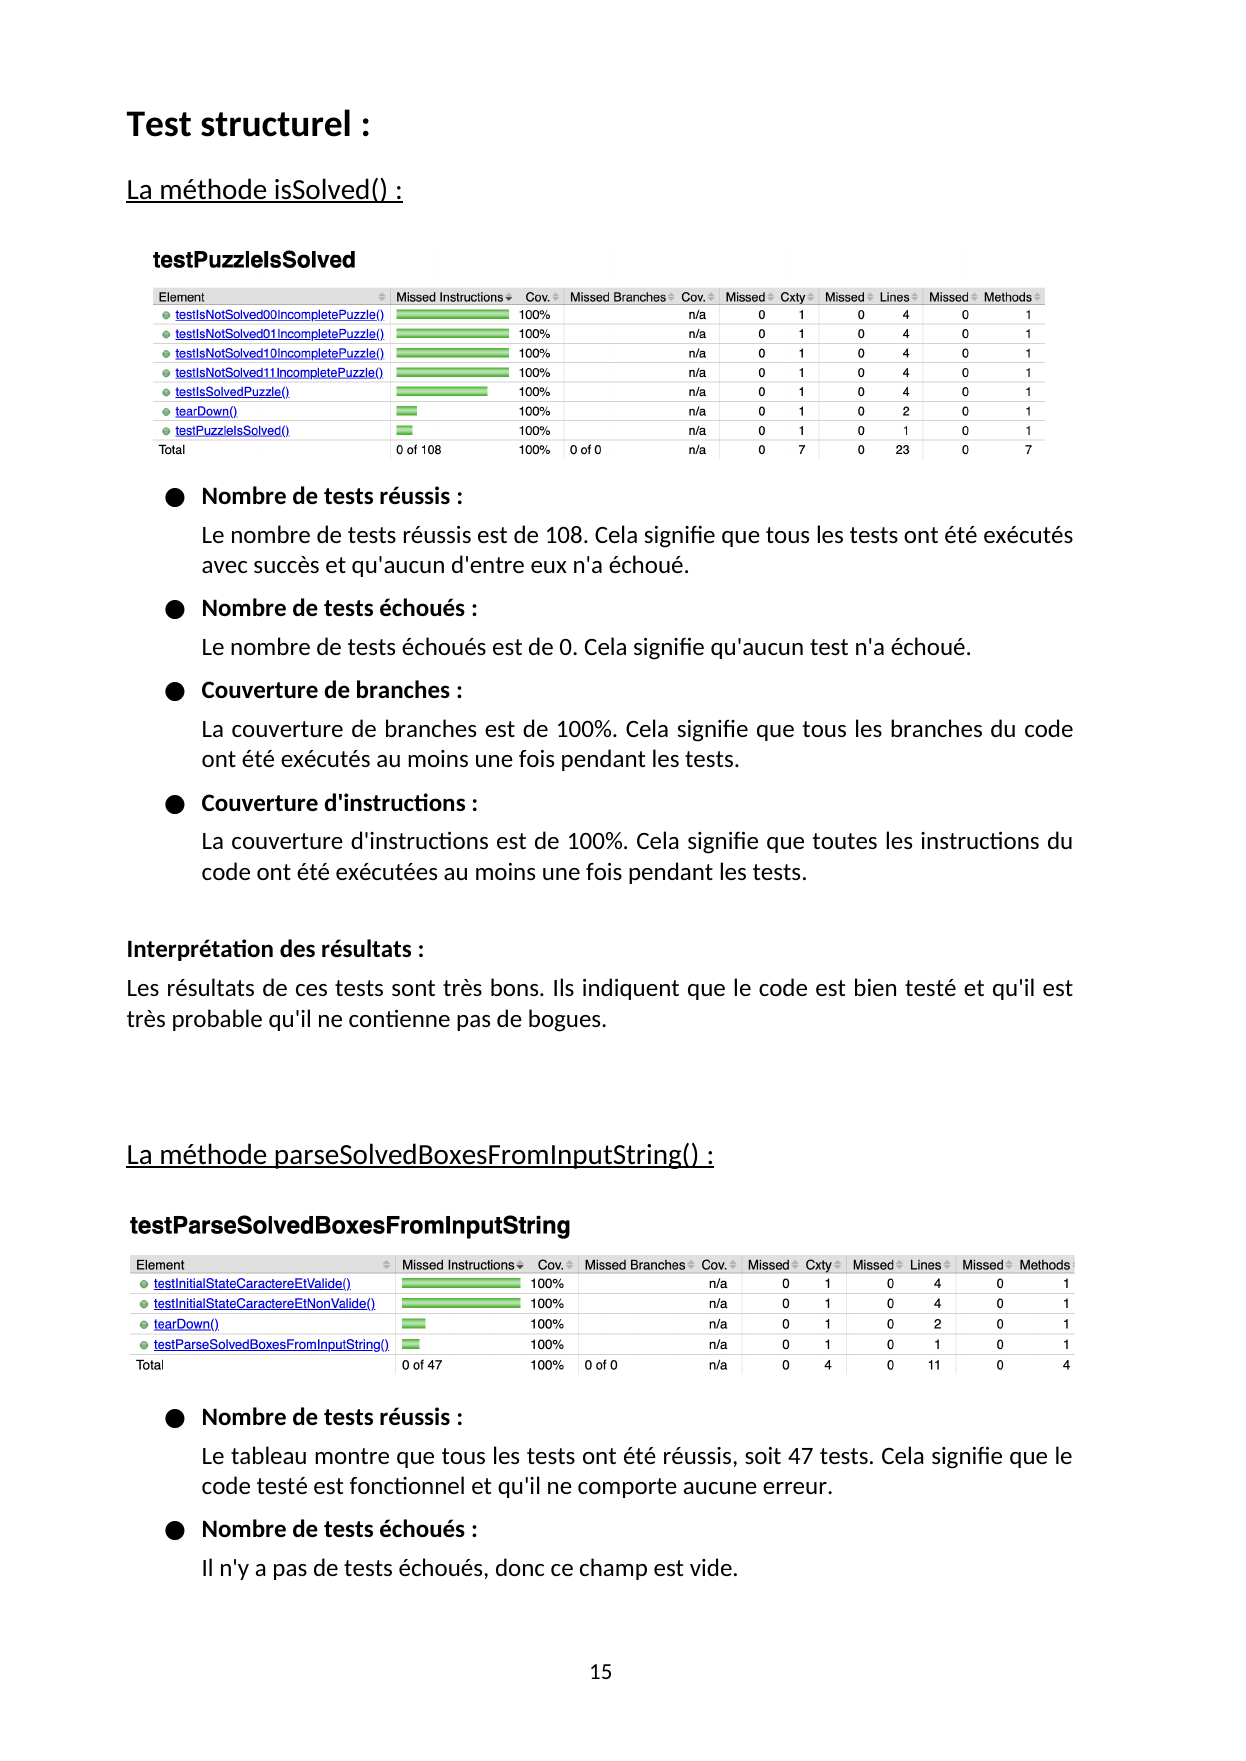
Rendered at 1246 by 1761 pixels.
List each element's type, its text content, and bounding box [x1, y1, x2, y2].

text Il n'y a pas de tests échoués, donc ce champ est vide. [201, 1552, 1075, 1583]
list Nombre de tests échoués : [164, 580, 1075, 631]
list Couverture d'instructions : [164, 774, 1075, 825]
text Le tableau montre que tous les tests ont été réussis, soit 47 tests. Cela signifie que le code testé est fonctionnel et qu'il ne comporte aucune erreur. [201, 1440, 1075, 1501]
text Test structurel : [126, 100, 1075, 146]
text Le nombre de tests échoués est de 0. Cela signifie qu'aucun test n'a échoué. [201, 631, 1075, 662]
picture [126, 1211, 1075, 1381]
text Le nombre de tests réussis est de 108. Cela signifie que tous les tests ont été exécutés avec succès et qu'aucun d'entre eux n'a échoué. [201, 519, 1075, 580]
text Les résultats de ces tests sont très bons. Ils indiquent que le code est bien testé et qu'il est très probable qu'il ne contienne pas de bogues. [126, 972, 1075, 1033]
list Nombre de tests réussis : [164, 1388, 1075, 1440]
text La couverture de branches est de 100%. Cela signifie que tous les branches du code ont été exécutés au moins une fois pendant les tests. [201, 713, 1075, 774]
text Interprétation des résultats : [126, 933, 1075, 964]
picture [149, 246, 1052, 460]
list Nombre de tests réussis : [164, 468, 1075, 519]
list Nombre de tests échoués : [164, 1501, 1075, 1552]
list Couverture de branches : [164, 662, 1075, 713]
text La méthode isSolved() : [126, 171, 1075, 206]
text La méthode parseSolvedBoxesFromInputString() : [126, 1136, 1075, 1172]
text La couverture d'instructions est de 100%. Cela signifie que toutes les instructions du code ont été exécutées au moins une fois pendant les tests. [201, 825, 1075, 886]
